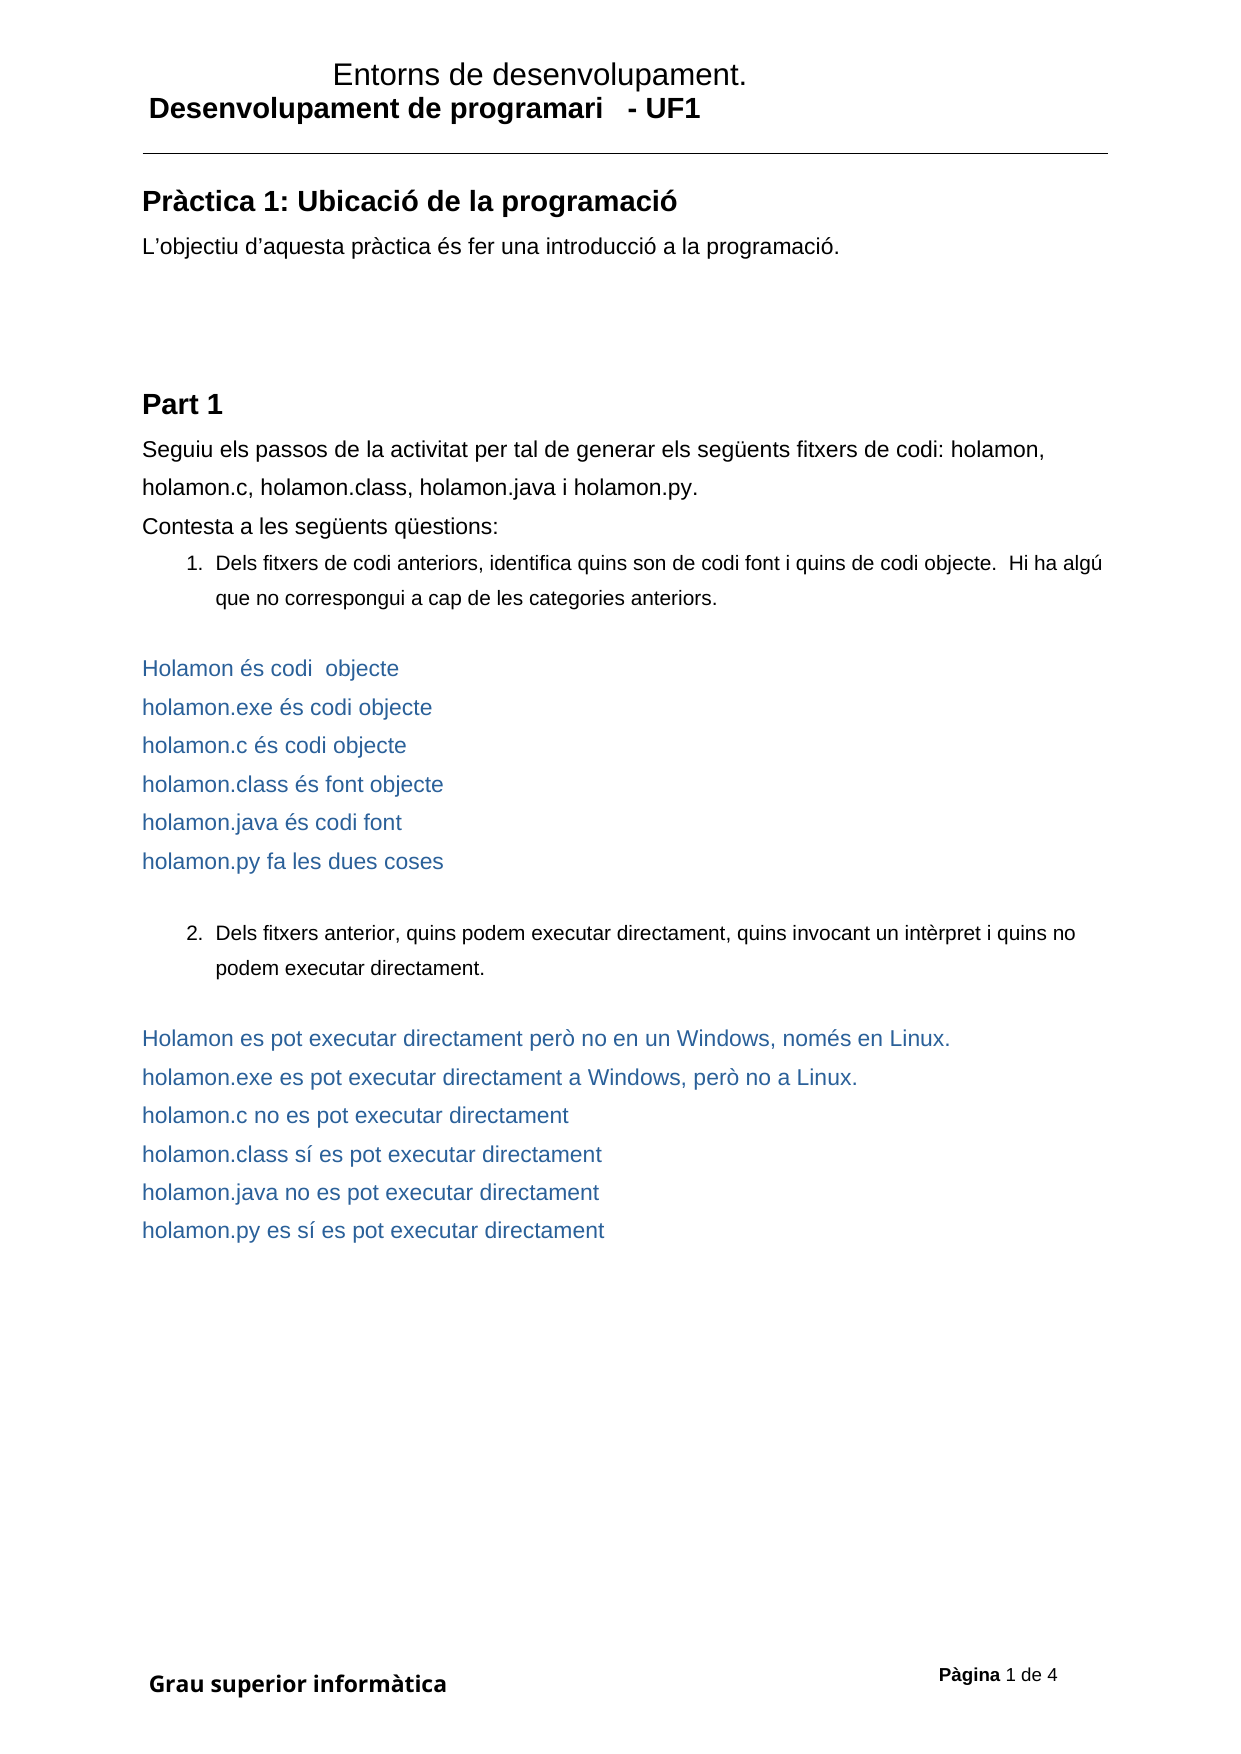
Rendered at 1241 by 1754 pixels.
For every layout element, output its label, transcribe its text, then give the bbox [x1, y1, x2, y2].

text Holamon es pot executar directament però no en un Windows, només en Linux. [142, 1026, 1107, 1052]
text holamon.class és font objecte [142, 771, 1107, 797]
text holamon.java no es pot executar directament [142, 1180, 1107, 1205]
text holamon.c és codi objecte [142, 733, 1107, 759]
text holamon.py es sí es pot executar directament [142, 1218, 1107, 1244]
text Seguiu els passos de la activitat per tal de generar els següents fitxers de codi: holamon, holamon.c, holamon.class, holamon.java i holamon.py. [142, 436, 1107, 501]
text L’objectiu d’aquesta pràctica és fer una introducció a la programació. [142, 234, 1107, 259]
text holamon.py fa les dues coses [142, 848, 1107, 874]
list Dels fitxers anterior, quins podem executar directament, quins invocant un intèrpret i quins no podem executar directament. [186, 922, 1107, 979]
text holamon.exe es pot executar directament a Windows, però no a Linux. [142, 1064, 1107, 1090]
text holamon.class sí es pot executar directament [142, 1141, 1107, 1167]
text holamon.java és codi font [142, 810, 1107, 836]
text holamon.exe és codi objecte [142, 694, 1107, 720]
text Holamon és codi objecte [142, 656, 1107, 682]
text Pràctica 1: Ubicació de la programació [142, 185, 1107, 218]
text Part 1 [142, 388, 1107, 420]
list Dels fitxers de codi anteriors, identifica quins son de codi font i quins de codi objecte. Hi ha algú que no correspongui a cap de les categories anteriors. [186, 552, 1107, 610]
text holamon.c no es pot executar directament [142, 1103, 1107, 1128]
text Contesta a les següents qüestions: [142, 513, 1107, 539]
